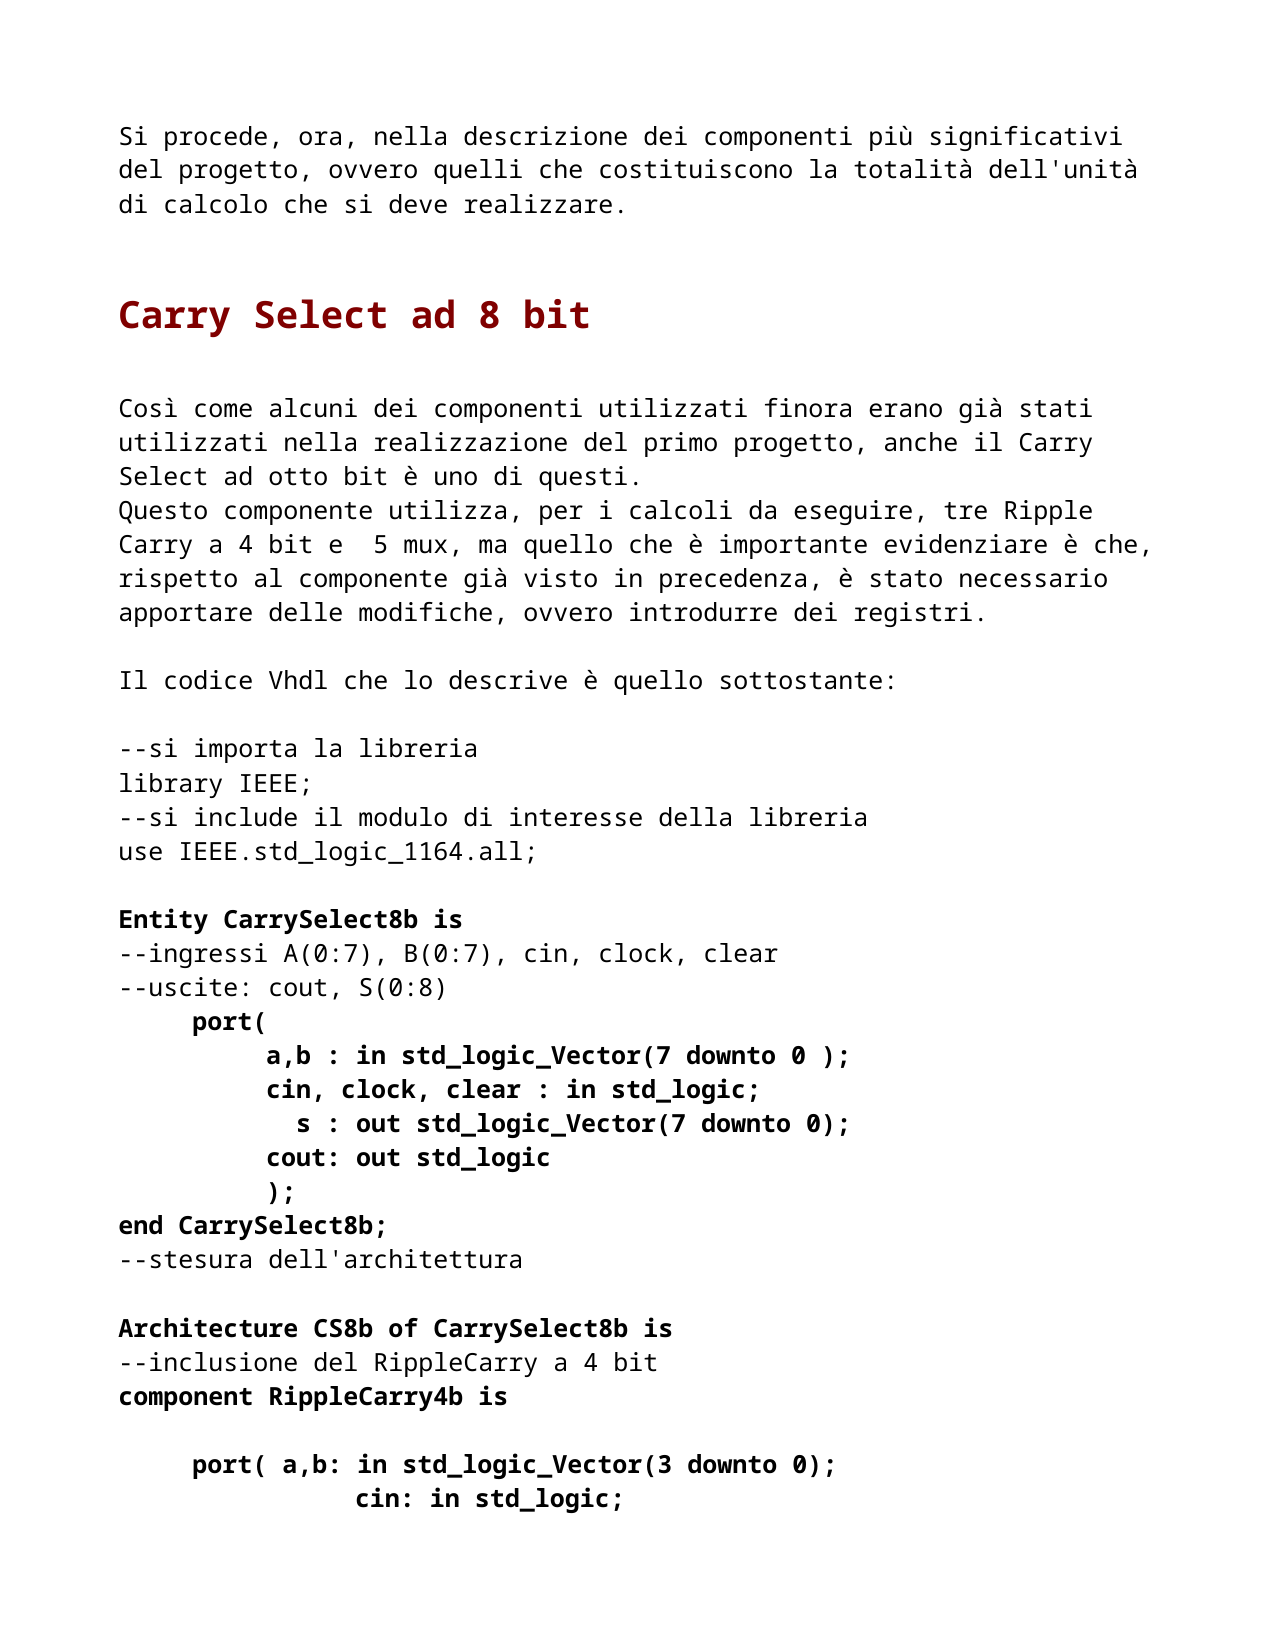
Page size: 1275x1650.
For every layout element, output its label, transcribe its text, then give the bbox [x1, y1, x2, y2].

text Si procede, ora, nella descrizione dei componenti più significativi del progetto, ovvero quelli che costituiscono la totalità dell'unità di calcolo che si deve realizzare. [118, 118, 1157, 220]
text Entity CarrySelect8b is [118, 901, 1157, 936]
text --si include il modulo di interesse della libreria [118, 799, 1157, 833]
text cin: in std_logic; [118, 1481, 1157, 1514]
text port( a,b: in std_logic_Vector(3 downto 0); [118, 1446, 1157, 1481]
text cin, clock, clear : in std_logic; [118, 1072, 1157, 1106]
text port( [118, 1004, 1157, 1038]
text Il codice Vhdl che lo descrive è quello sottostante: [118, 663, 1157, 697]
text --stesura dell'architettura [118, 1242, 1157, 1276]
text Questo componente utilizza, per i calcoli da eseguire, tre Ripple Carry a 4 bit e 5 mux, ma quello che è importante evidenziare è che, rispetto al componente già visto in precedenza, è stato necessario apportare delle modifiche, ovvero introdurre dei registri. [118, 493, 1157, 629]
text use IEEE.std_logic_1164.all; [118, 833, 1157, 867]
text cout: out std_logic [118, 1140, 1157, 1174]
text ); [118, 1174, 1157, 1208]
text --uscite: cout, S(0:8) [118, 969, 1157, 1004]
text a,b : in std_logic_Vector(7 downto 0 ); [118, 1038, 1157, 1072]
text end CarrySelect8b; [118, 1208, 1157, 1242]
text Architecture CS8b of CarrySelect8b is [118, 1310, 1157, 1344]
text --ingressi A(0:7), B(0:7), cin, clock, clear [118, 936, 1157, 969]
text library IEEE; [118, 765, 1157, 799]
text Così come alcuni dei componenti utilizzati finora erano già stati utilizzati nella realizzazione del primo progetto, anche il Carry Select ad otto bit è uno di questi. [118, 391, 1157, 493]
text Carry Select ad 8 bit [118, 288, 1157, 339]
text --si importa la libreria [118, 731, 1157, 765]
text s : out std_logic_Vector(7 downto 0); [118, 1106, 1157, 1140]
text --inclusione del RippleCarry a 4 bit [118, 1344, 1157, 1378]
text component RippleCarry4b is [118, 1378, 1157, 1412]
